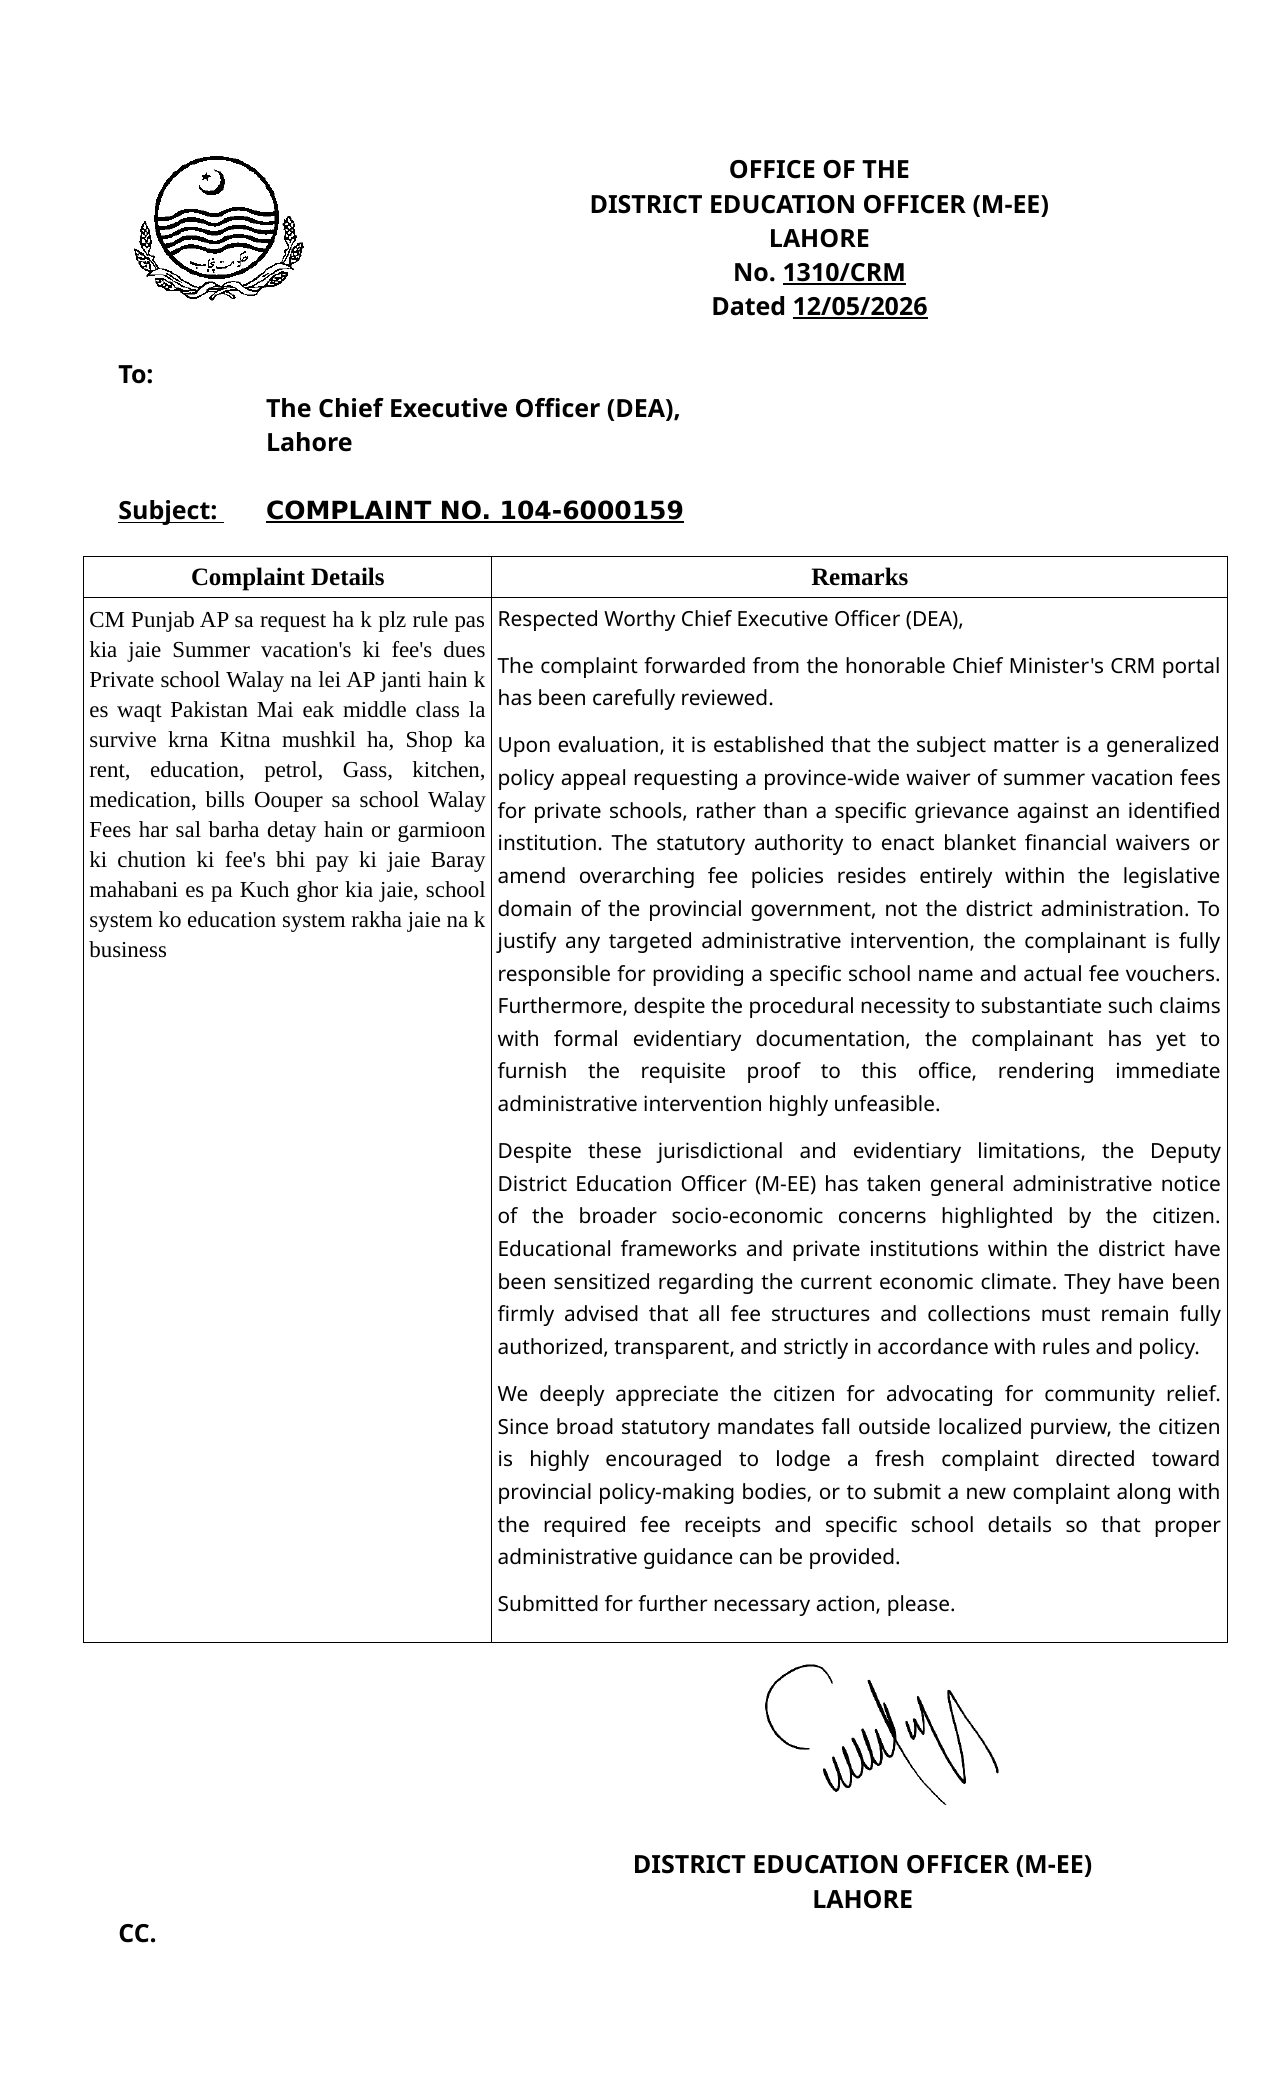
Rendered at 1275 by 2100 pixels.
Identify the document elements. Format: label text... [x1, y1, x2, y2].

table_header Complaint Details [84, 557, 491, 597]
table_header Remarks [492, 557, 1227, 597]
text LAHORE [568, 1881, 1157, 1915]
text DISTRICT EDUCATION OFFICER (M-EE) [568, 1847, 1157, 1881]
text Subject: COMPLAINT NO. 104-6000159 [118, 493, 1157, 527]
table_cell Respected Worthy Chief Executive Officer (DEA), The complaint forwarded from the honorable Chief Minister's CRM portal has been carefully reviewed. Upon evaluation, it is established that the subject matter is a generalized policy appeal requesting a province-wide waiver of summer vacation fees for private schools, rather than a specific grievance against an identified institution. The statutory authority to enact blanket financial waivers or amend overarching fee policies resides entirely within the legislative domain of the provincial government, not the district administration. To justify any targeted administrative intervention, the complainant is fully responsible for providing a specific school name and actual fee vouchers. Furthermore, despite the procedural necessity to substantiate such claims with formal evidentiary documentation, the complainant has yet to furnish the requisite proof to this office, rendering immediate administrative intervention highly unfeasible. Despite these jurisdictional and evidentiary limitations, the Deputy District Education Officer (M-EE) has taken general administrative notice of the broader socio-economic concerns highlighted by the citizen. Educational frameworks and private institutions within the district have been sensitized regarding the current economic climate. They have been firmly advised that all fee structures and collections must remain fully authorized, transparent, and strictly in accordance with rules and policy. We deeply appreciate the citizen for advocating for community relief. Since broad statutory mandates fall outside localized purview, the citizen is highly encouraged to lodge a fresh complaint directed toward provincial policy-making bodies, or to submit a new complaint along with the required fee receipts and specific school details so that proper administrative guidance can be provided. Submitted for further necessary action, please. [492, 598, 1227, 1642]
table_header OFFICE OF THE DISTRICT EDUCATION OFFICER (M-EE) LAHORE No. 1310/CRM Dated 12/05/2026 [373, 152, 1116, 322]
text The Chief Executive Officer (DEA), [118, 391, 1157, 425]
picture [778, 1661, 1019, 1808]
table_cell CM Punjab AP sa request ha k plz rule pas kia jaie Summer vacation's ki fee's dues Private school Walay na lei AP janti hain k es waqt Pakistan Mai eak middle class la survive krna Kitna mushkil ha, Shop ka rent, education, petrol, Gass, kitchen, medication, bills Oouper sa school Walay Fees har sal barha detay hain or garmioon ki chution ki fee's bhi pay ki jaie Baray mahabani es pa Kuch ghor kia jaie, school system ko education system rakha jaie na k business [84, 598, 491, 1642]
text CC. [118, 1915, 1157, 1949]
text Lahore [118, 425, 1157, 459]
picture [130, 152, 308, 307]
table_header [118, 152, 373, 322]
text To: [118, 357, 1157, 391]
